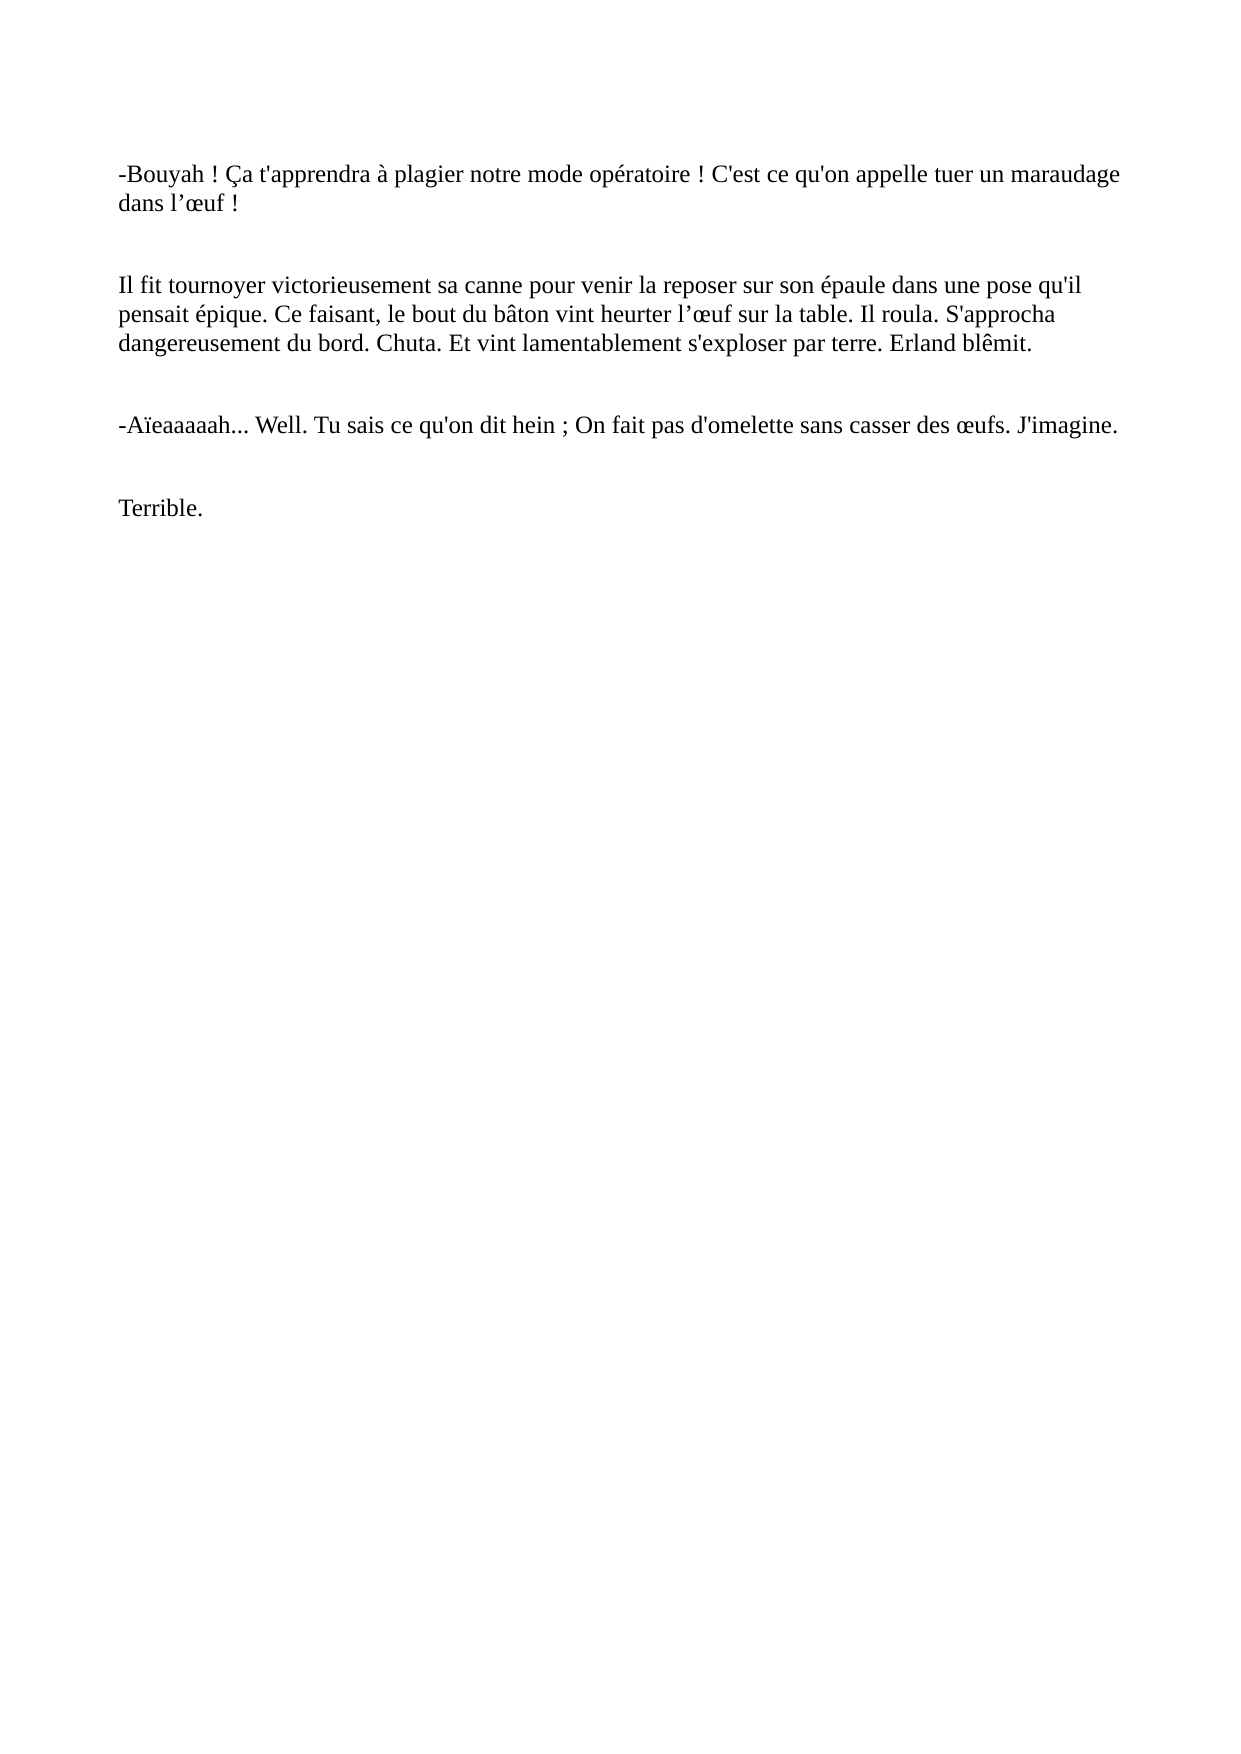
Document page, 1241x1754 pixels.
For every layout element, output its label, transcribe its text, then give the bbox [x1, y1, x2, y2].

text Terrible. [118, 493, 1122, 522]
text -Aïeaaaaah... Well. Tu sais ce qu'on dit hein ; On fait pas d'omelette sans casser des œufs. J'imagine. [118, 411, 1122, 439]
text -Bouyah ! Ça t'apprendra à plagier notre mode opératoire ! C'est ce qu'on appelle tuer un maraudage dans l’œuf ! [118, 159, 1122, 217]
text Il fit tournoyer victorieusement sa canne pour venir la reposer sur son épaule dans une pose qu'il pensait épique. Ce faisant, le bout du bâton vint heurter l’œuf sur la table. Il roula. S'approcha dangereusement du bord. Chuta. Et vint lamentablement s'exploser par terre. Erland blêmit. [118, 271, 1122, 357]
